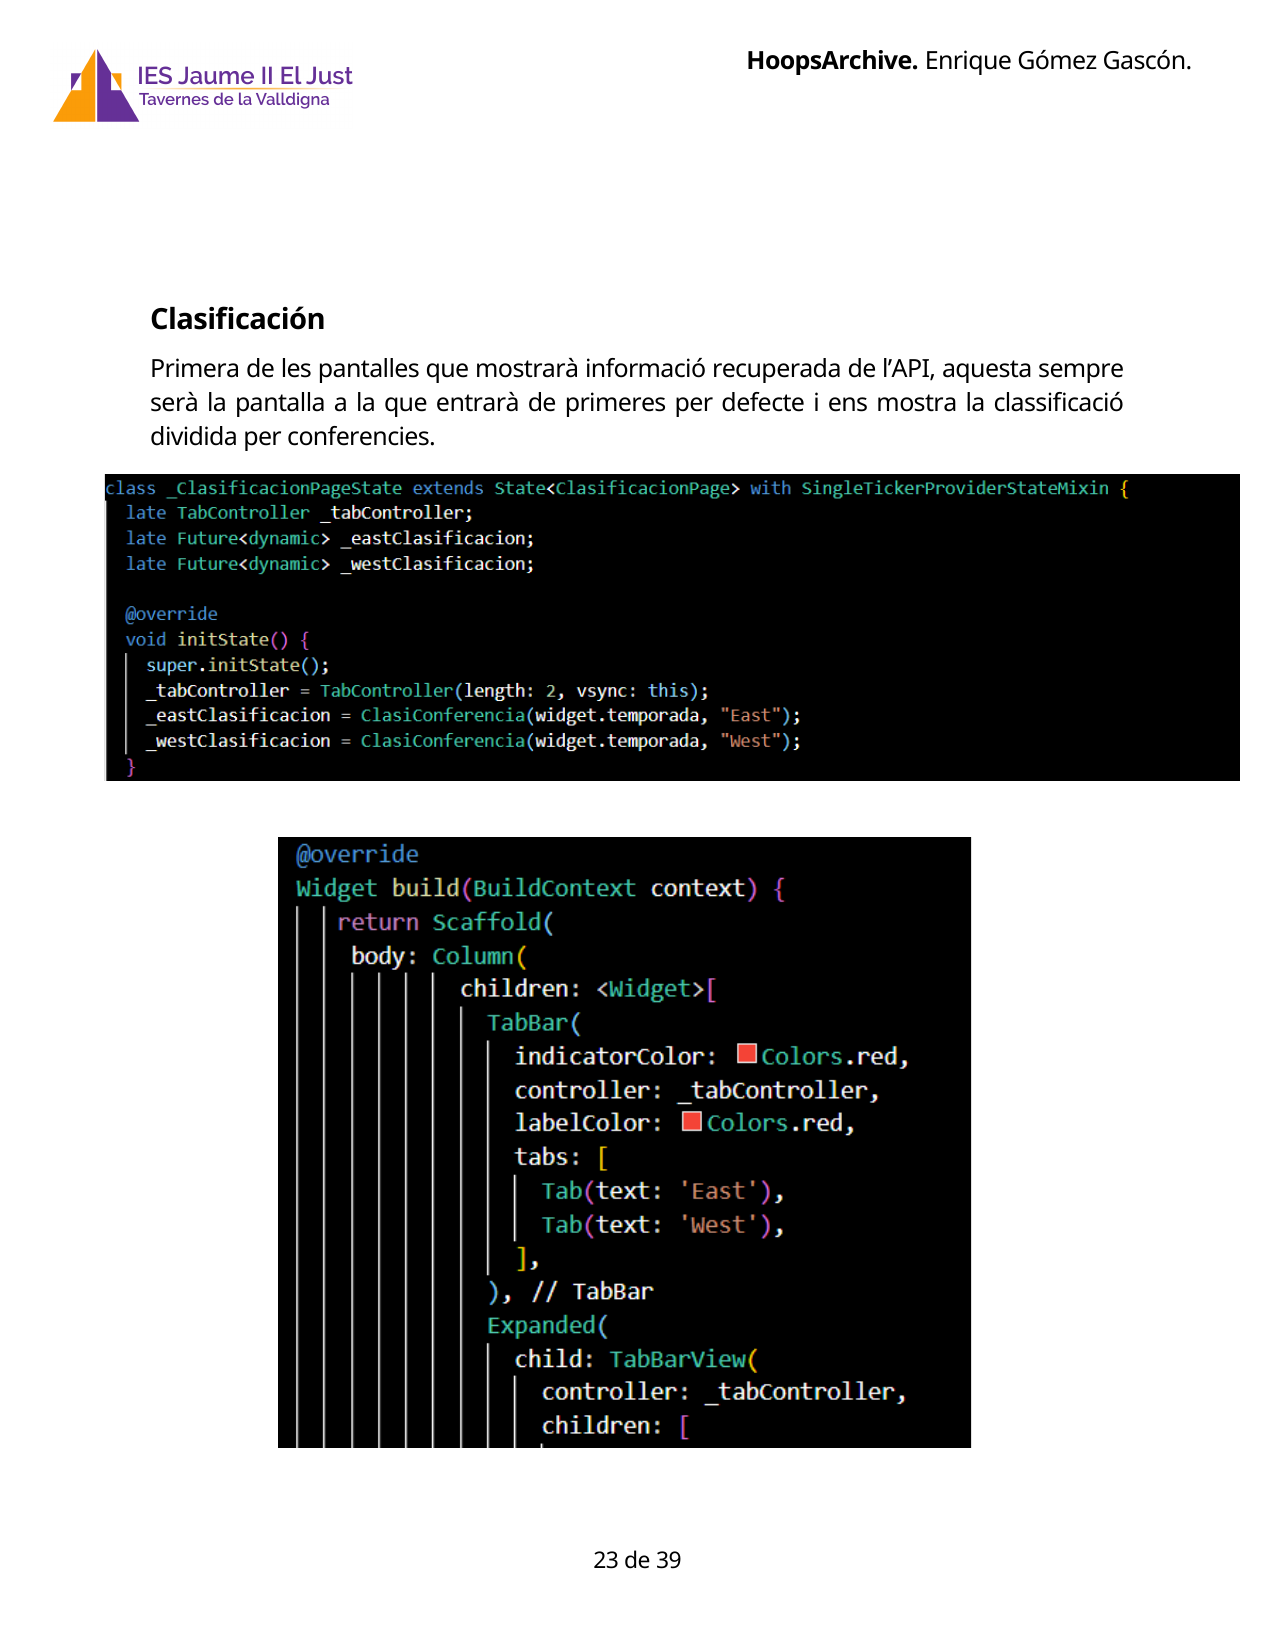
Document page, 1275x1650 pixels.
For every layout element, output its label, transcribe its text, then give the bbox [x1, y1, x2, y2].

picture [278, 837, 972, 1448]
picture [104, 474, 1240, 781]
text Primera de les pantalles que mostrarà informació recuperada de l’API, aquesta sempre serà la pantalla a la que entrarà de primeres per defecte i ens mostra la classificació dividida per conferencies. [150, 350, 1124, 453]
picture [49, 42, 353, 129]
text Clasificación [150, 298, 1124, 338]
